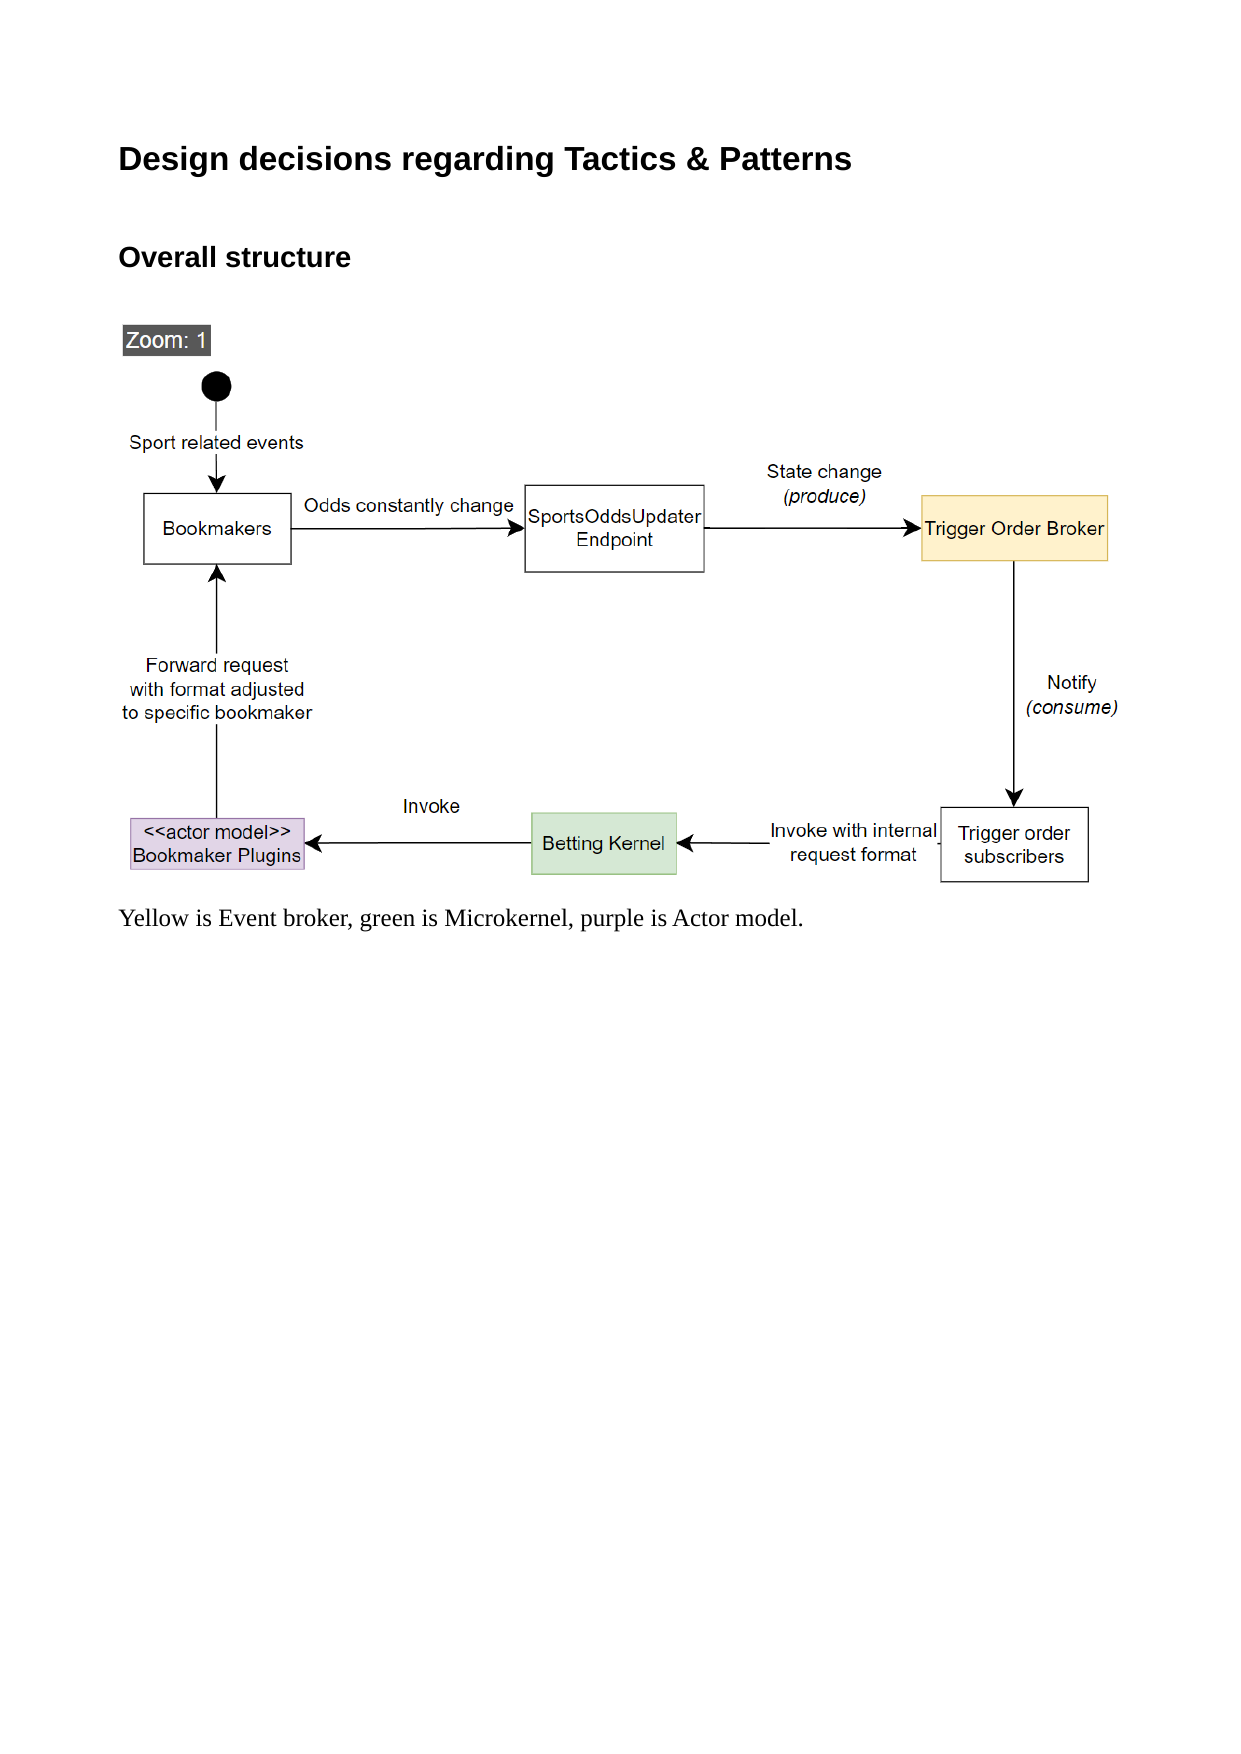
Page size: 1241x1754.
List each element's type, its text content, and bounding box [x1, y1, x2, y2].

subtitle Design decisions regarding Tactics & Patterns [118, 139, 1122, 177]
text Yellow is Event broker, green is Microkernel, purple is Actor model. [118, 903, 1122, 931]
picture [118, 320, 1123, 884]
subtitle Overall structure [118, 239, 1122, 273]
